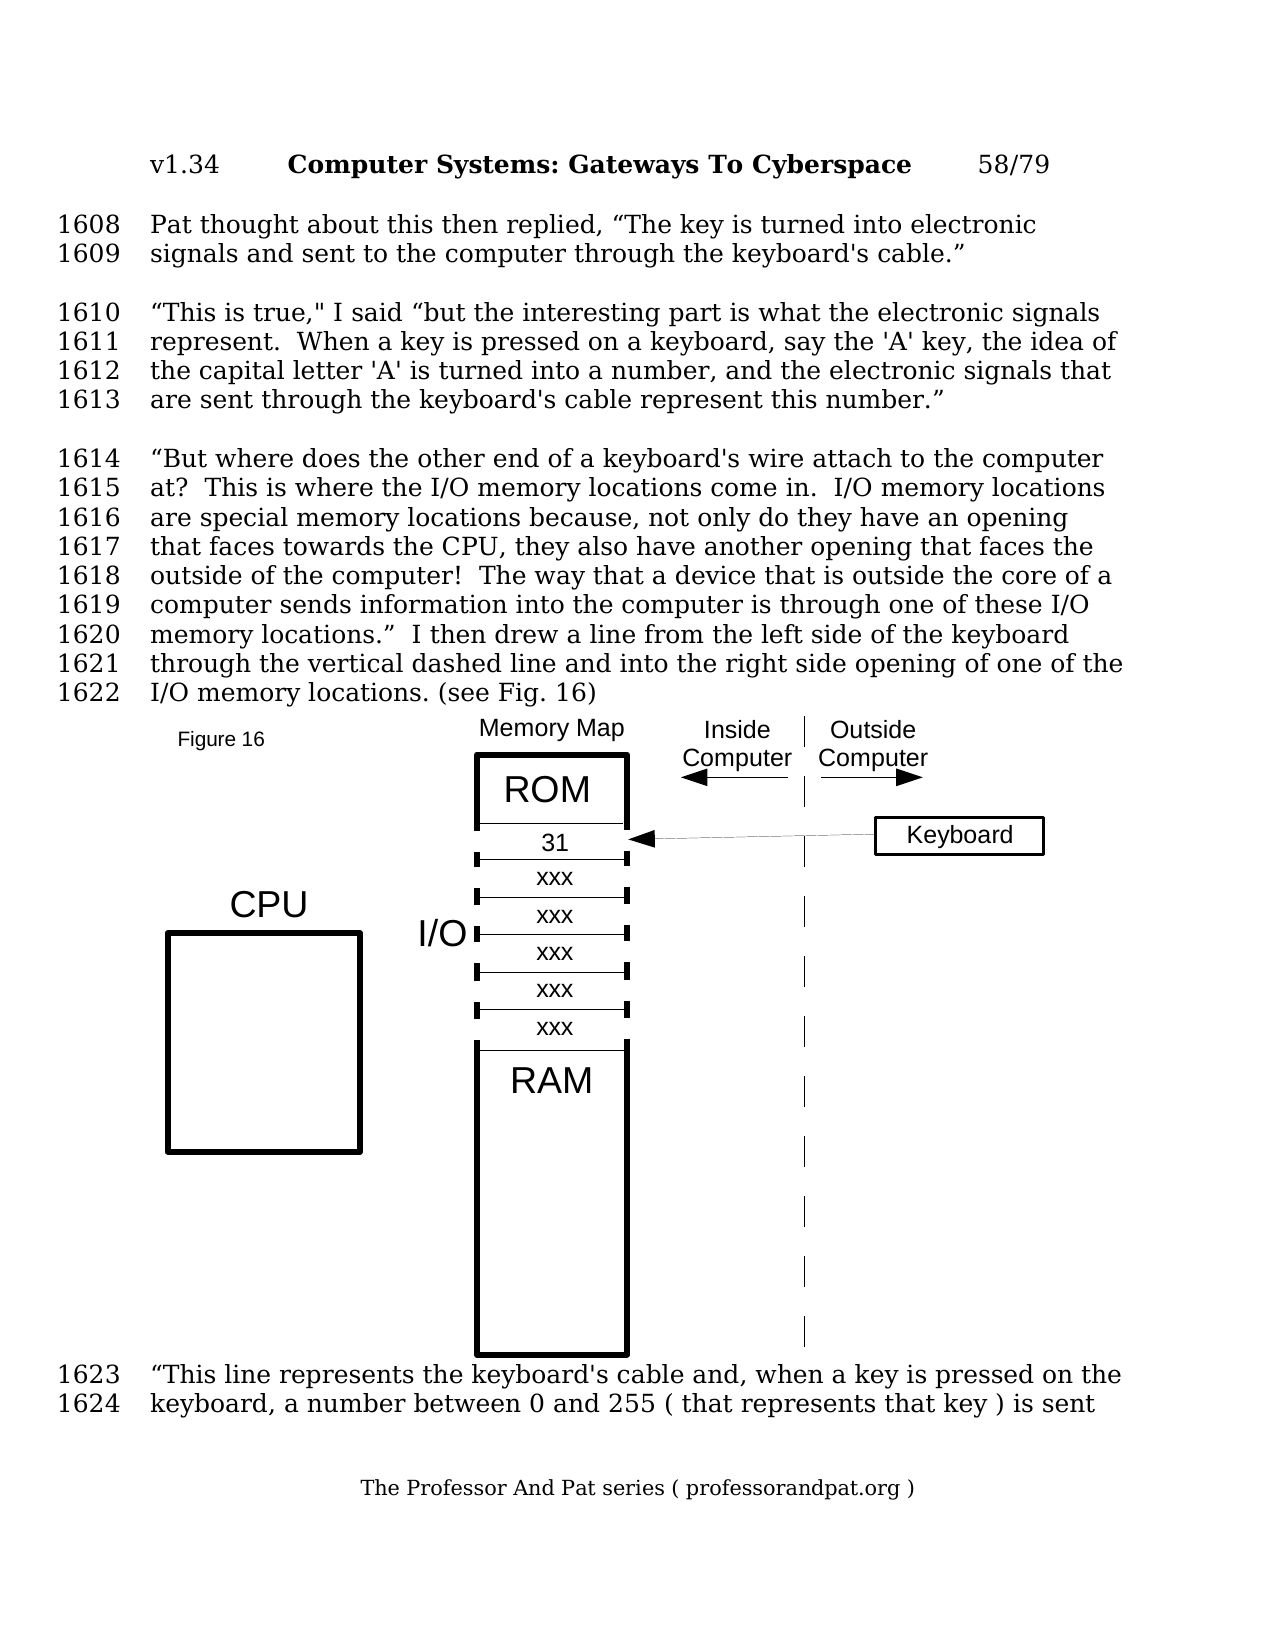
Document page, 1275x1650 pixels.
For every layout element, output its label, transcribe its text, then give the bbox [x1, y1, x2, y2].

text “But where does the other end of a keyboard's wire attach to the computer at? This is where the I/O memory locations come in. I/O memory locations are special memory locations because, not only do they have an opening that faces towards the CPU, they also have another opening that faces the outside of the computer! The way that a device that is outside the core of a computer sends information into the computer is through one of these I/O memory locations.” I then drew a line from the left side of the keyboard through the vertical dashed line and into the right side opening of one of the I/O memory locations. (see Fig. 16) [150, 444, 1125, 708]
text Pat thought about this then replied, “The key is turned into electronic signals and sent to the computer through the keyboard's cable.” [150, 210, 1125, 268]
text “This line represents the keyboard's cable and, when a key is pressed on the keyboard, a number between 0 and 255 ( that represents that key ) is sent through the cable. This number then appears, as if by magic, in the I/O location that the cable is attached to. After the number appears in the I/O location, the CPU can access this same I/O location from its left-facing opening in order to determine which key had been pressed.” [150, 708, 1125, 1418]
text “This is true," I said “but the interesting part is what the electronic signals represent. When a key is pressed on a keyboard, say the 'A' key, the idea of the capital letter 'A' is turned into a number, and the electronic signals that are sent through the keyboard's cable represent this number.” [150, 298, 1125, 415]
